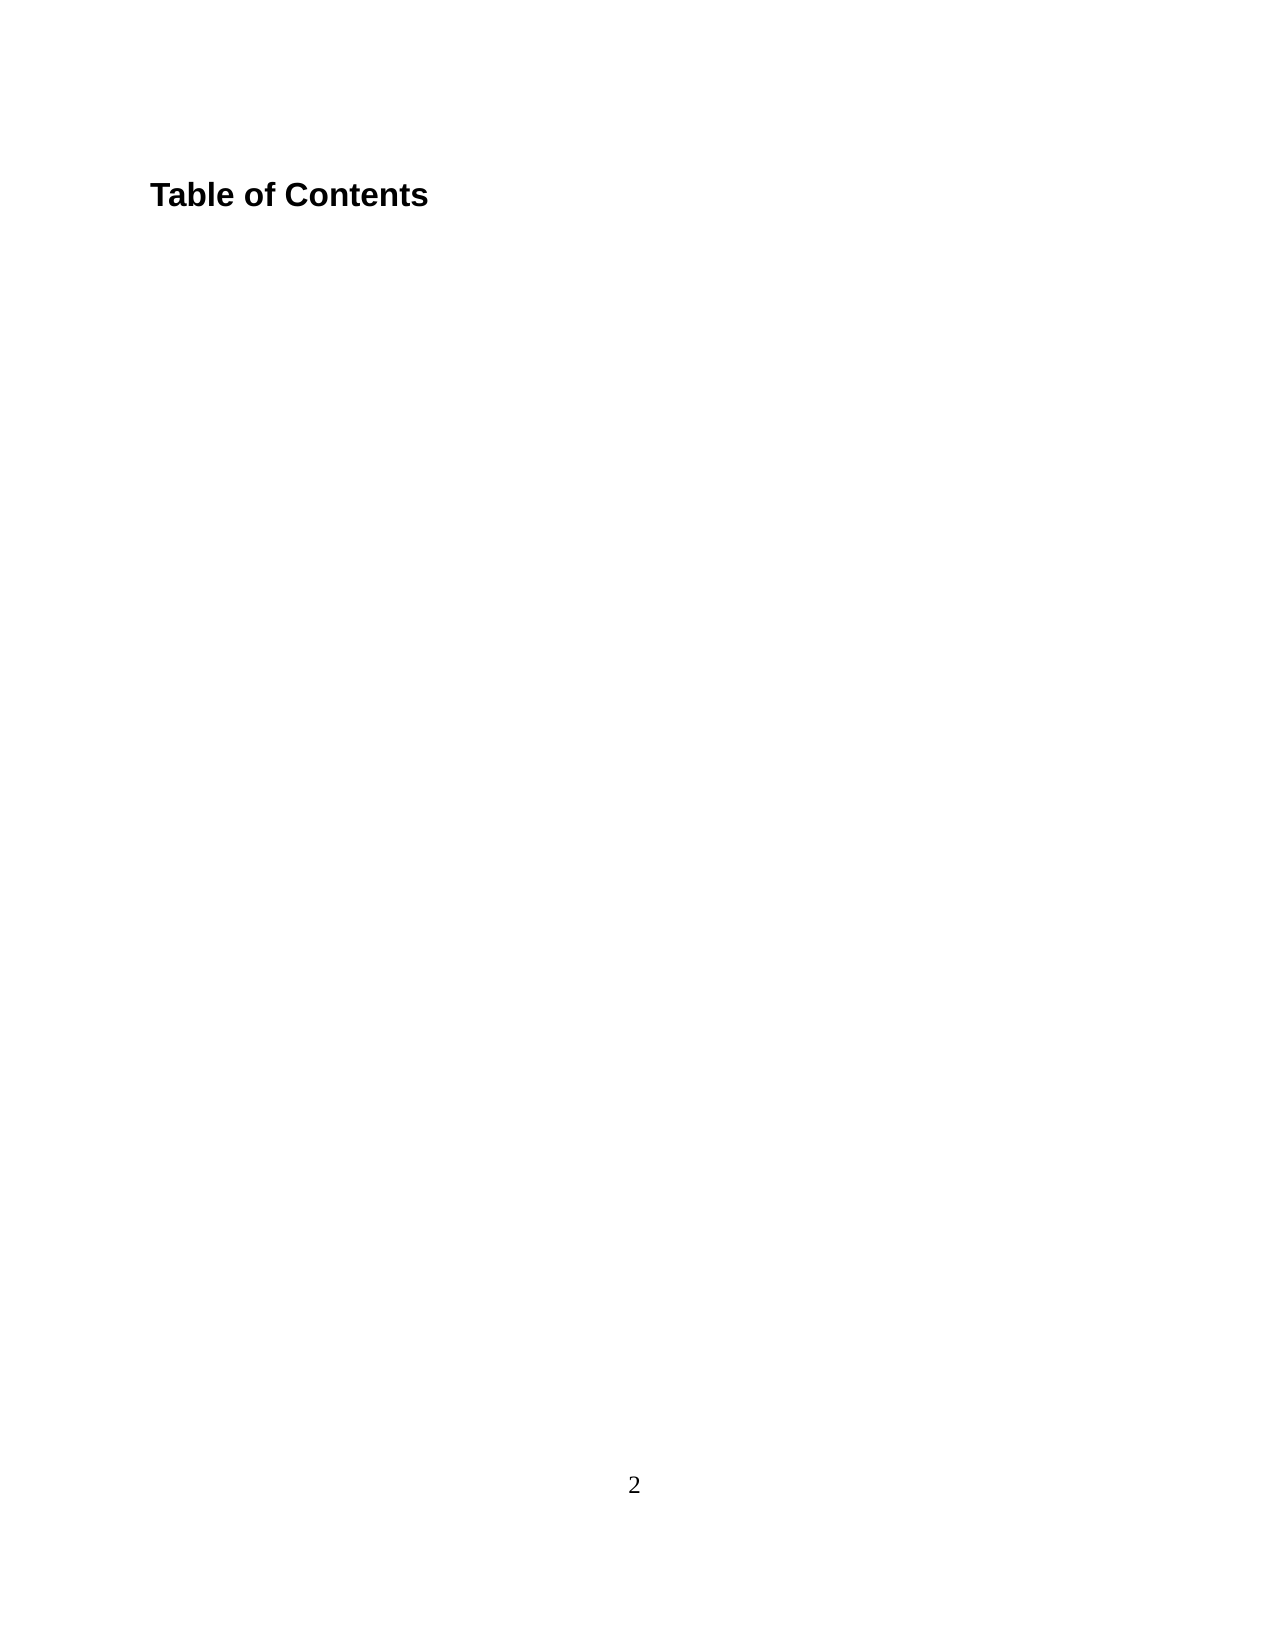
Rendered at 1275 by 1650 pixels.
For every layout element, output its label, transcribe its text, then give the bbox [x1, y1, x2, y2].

subtitle Table of Contents [150, 175, 1125, 213]
